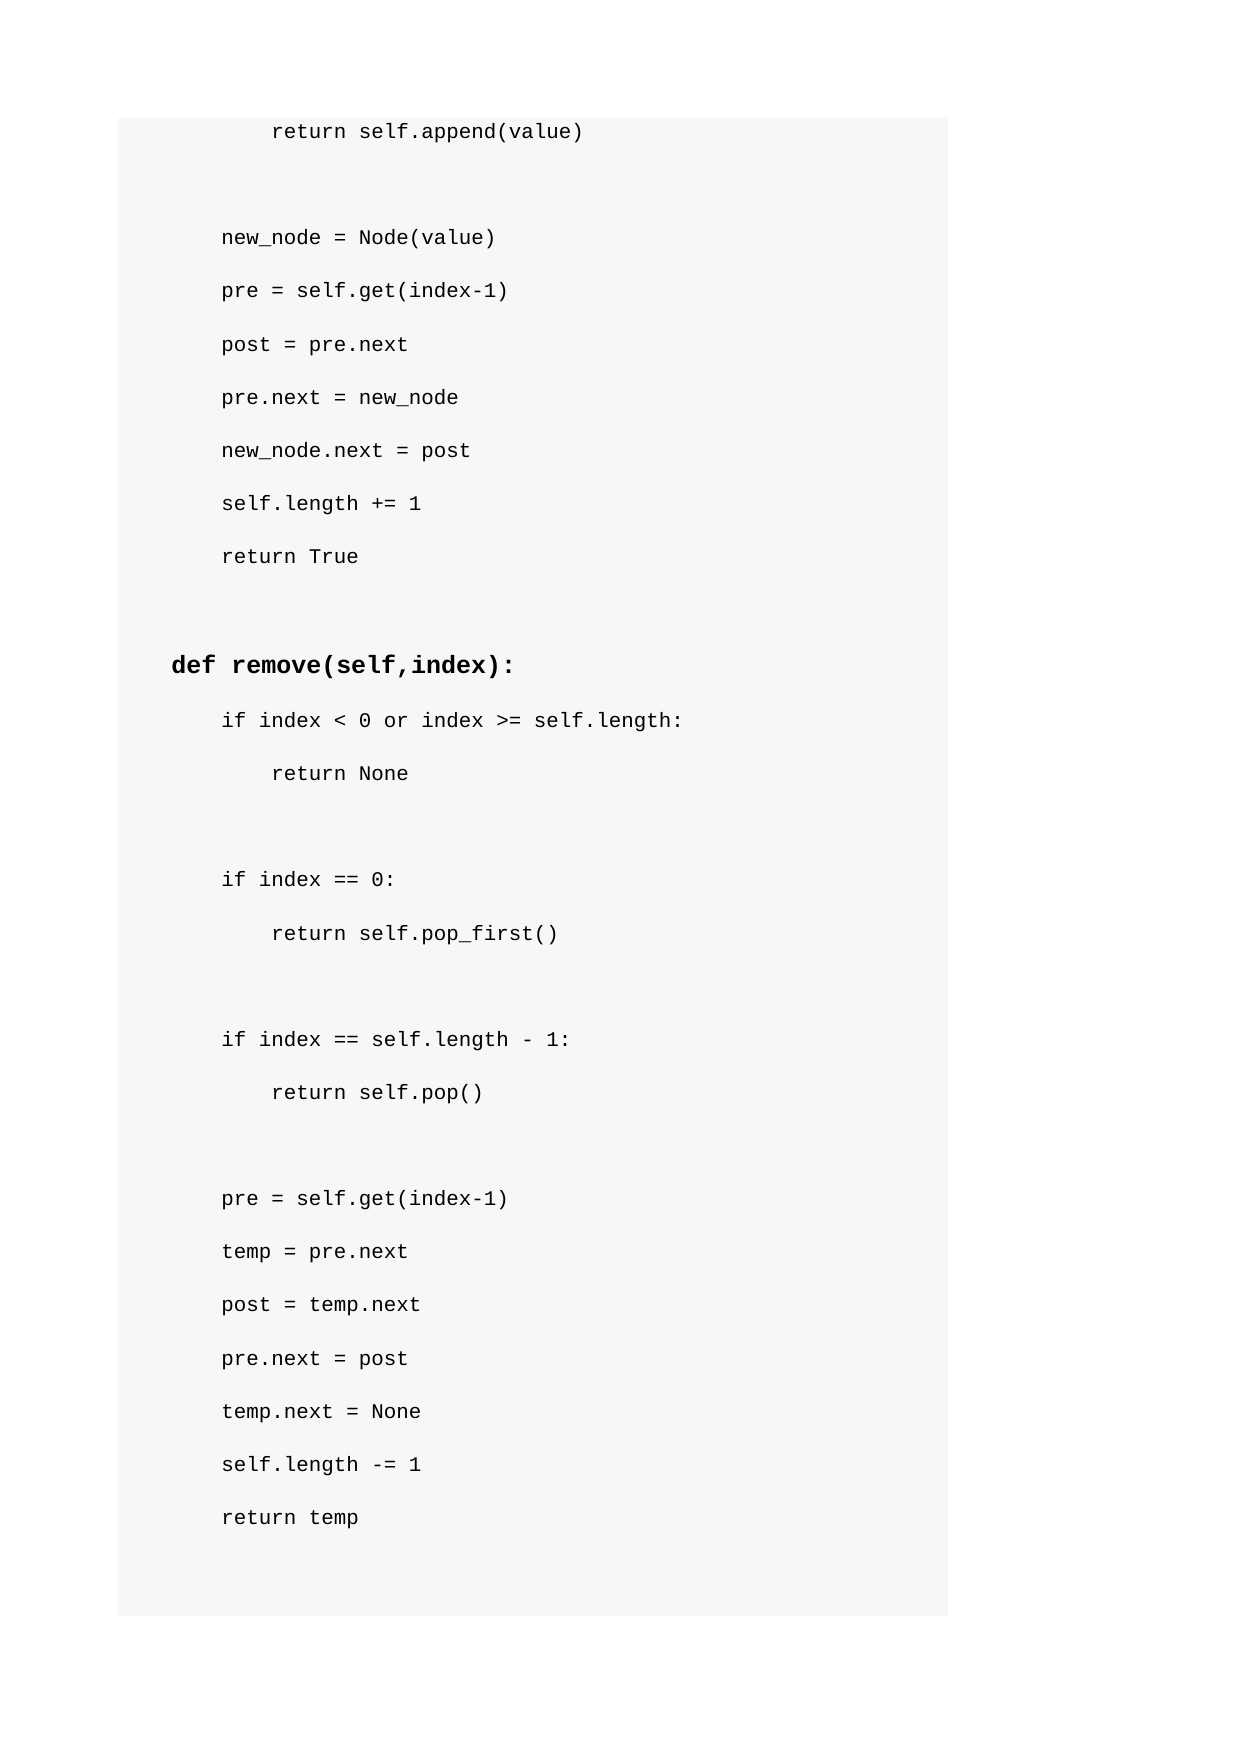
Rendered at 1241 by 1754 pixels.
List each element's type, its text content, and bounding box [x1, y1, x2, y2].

table_header return self.append(value) ​ new_node = Node(value) pre = self.get(index-1) post = pre.next pre.next = new_node new_node.next = post self.length += 1 return True ​ def remove(self,index): if index < 0 or index >= self.length: return None ​ if index == 0: return self.pop_first() ​ if index == self.length - 1: return self.pop() ​ pre = self.get(index-1) temp = pre.next post = temp.next pre.next = post temp.next = None self.length -= 1 return temp [118, 118, 948, 1616]
